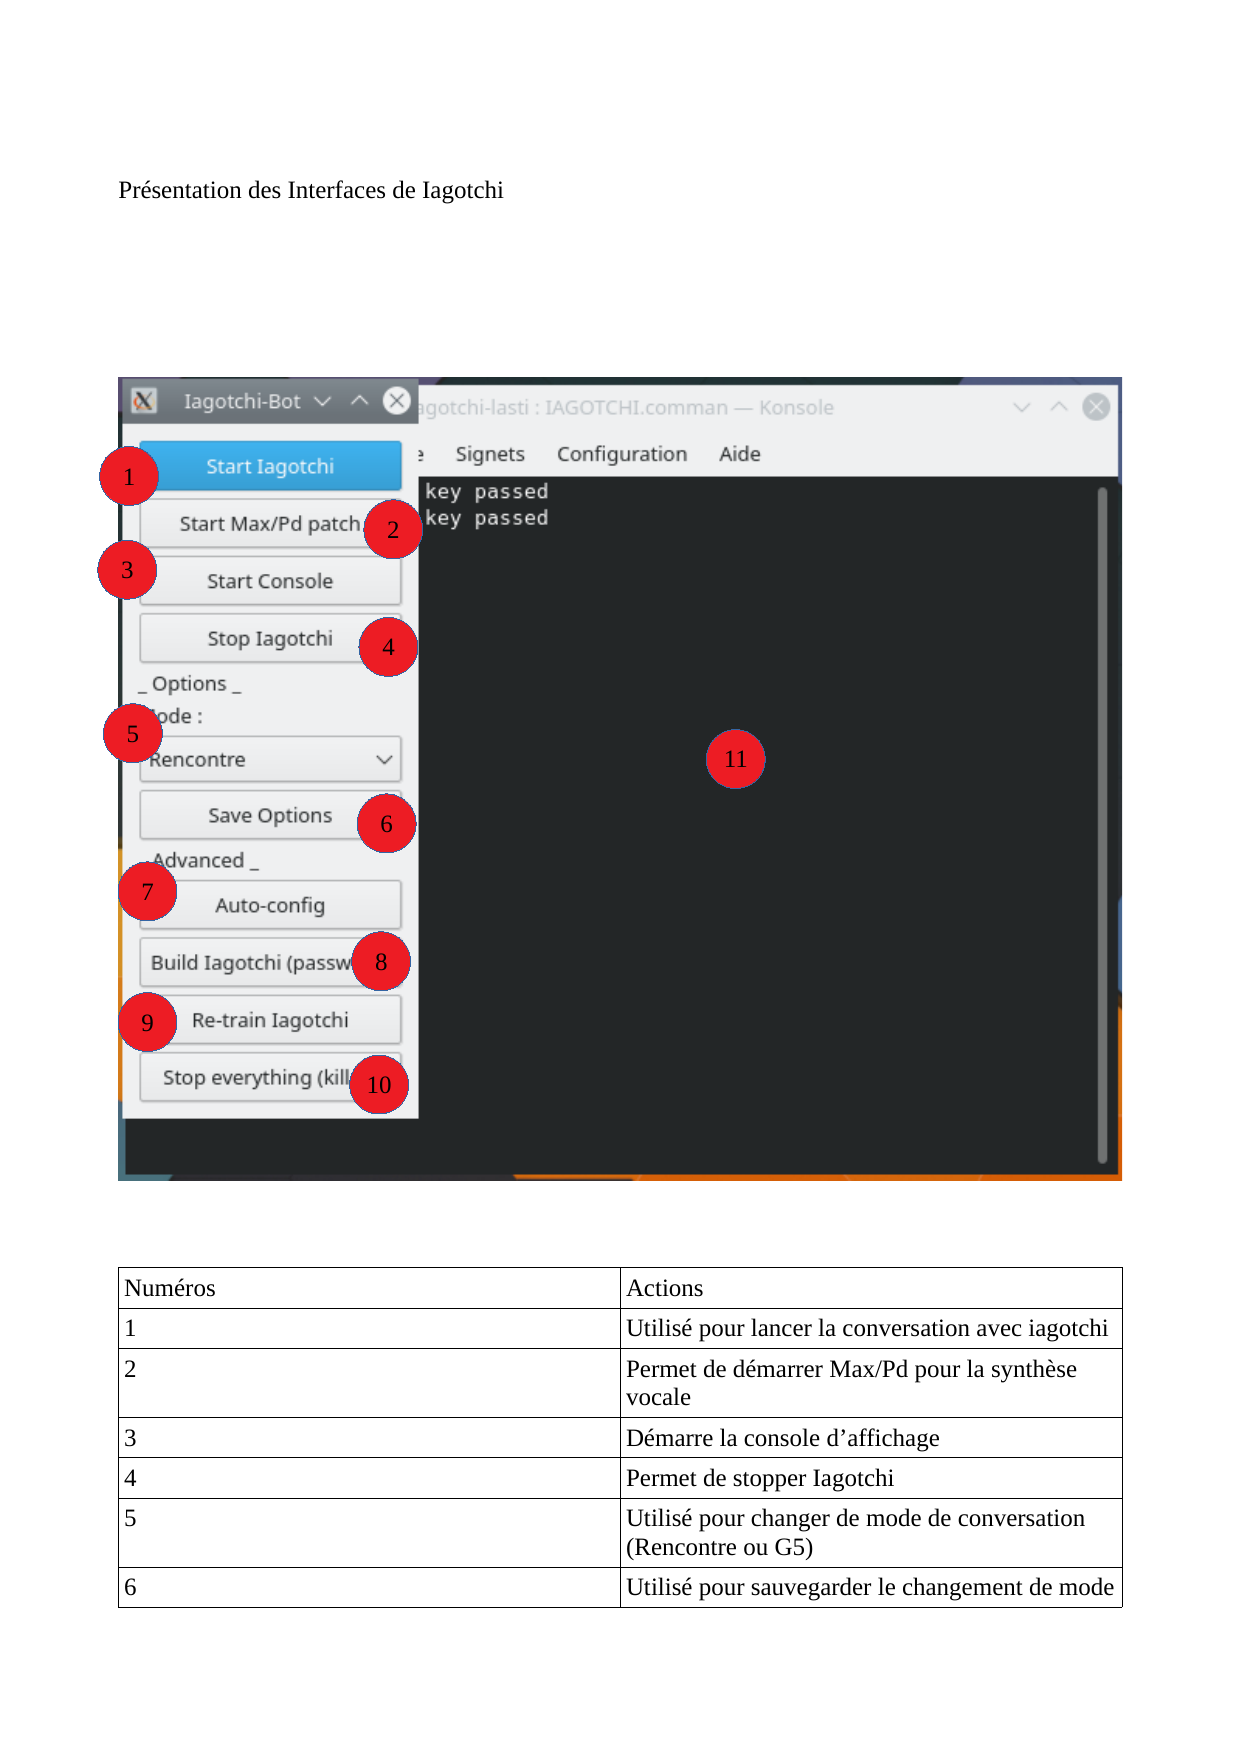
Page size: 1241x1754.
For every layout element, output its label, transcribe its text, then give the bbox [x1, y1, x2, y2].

table_cell Permet de démarrer Max/Pd pour la synthèse vocale [621, 1349, 1122, 1417]
text Présentation des Interfaces de Iagotchi [118, 176, 1122, 204]
table_cell 4 [119, 1458, 620, 1498]
table_cell 6 [119, 1568, 620, 1607]
table_header Numéros [119, 1268, 620, 1308]
picture [118, 377, 1123, 1181]
table_cell Utilisé pour changer de mode de conversation (Rencontre ou G5) [621, 1499, 1122, 1567]
table_cell 3 [119, 1418, 620, 1457]
table_cell 5 [119, 1499, 620, 1567]
table_cell Permet de stopper Iagotchi [621, 1458, 1122, 1498]
table_header Actions [621, 1268, 1122, 1308]
table_cell Utilisé pour lancer la conversation avec iagotchi [621, 1309, 1122, 1348]
table_cell 2 [119, 1349, 620, 1417]
table_cell 1 [119, 1309, 620, 1348]
table_cell Démarre la console d’affichage [621, 1418, 1122, 1457]
table_cell Utilisé pour sauvegarder le changement de mode [621, 1568, 1122, 1607]
